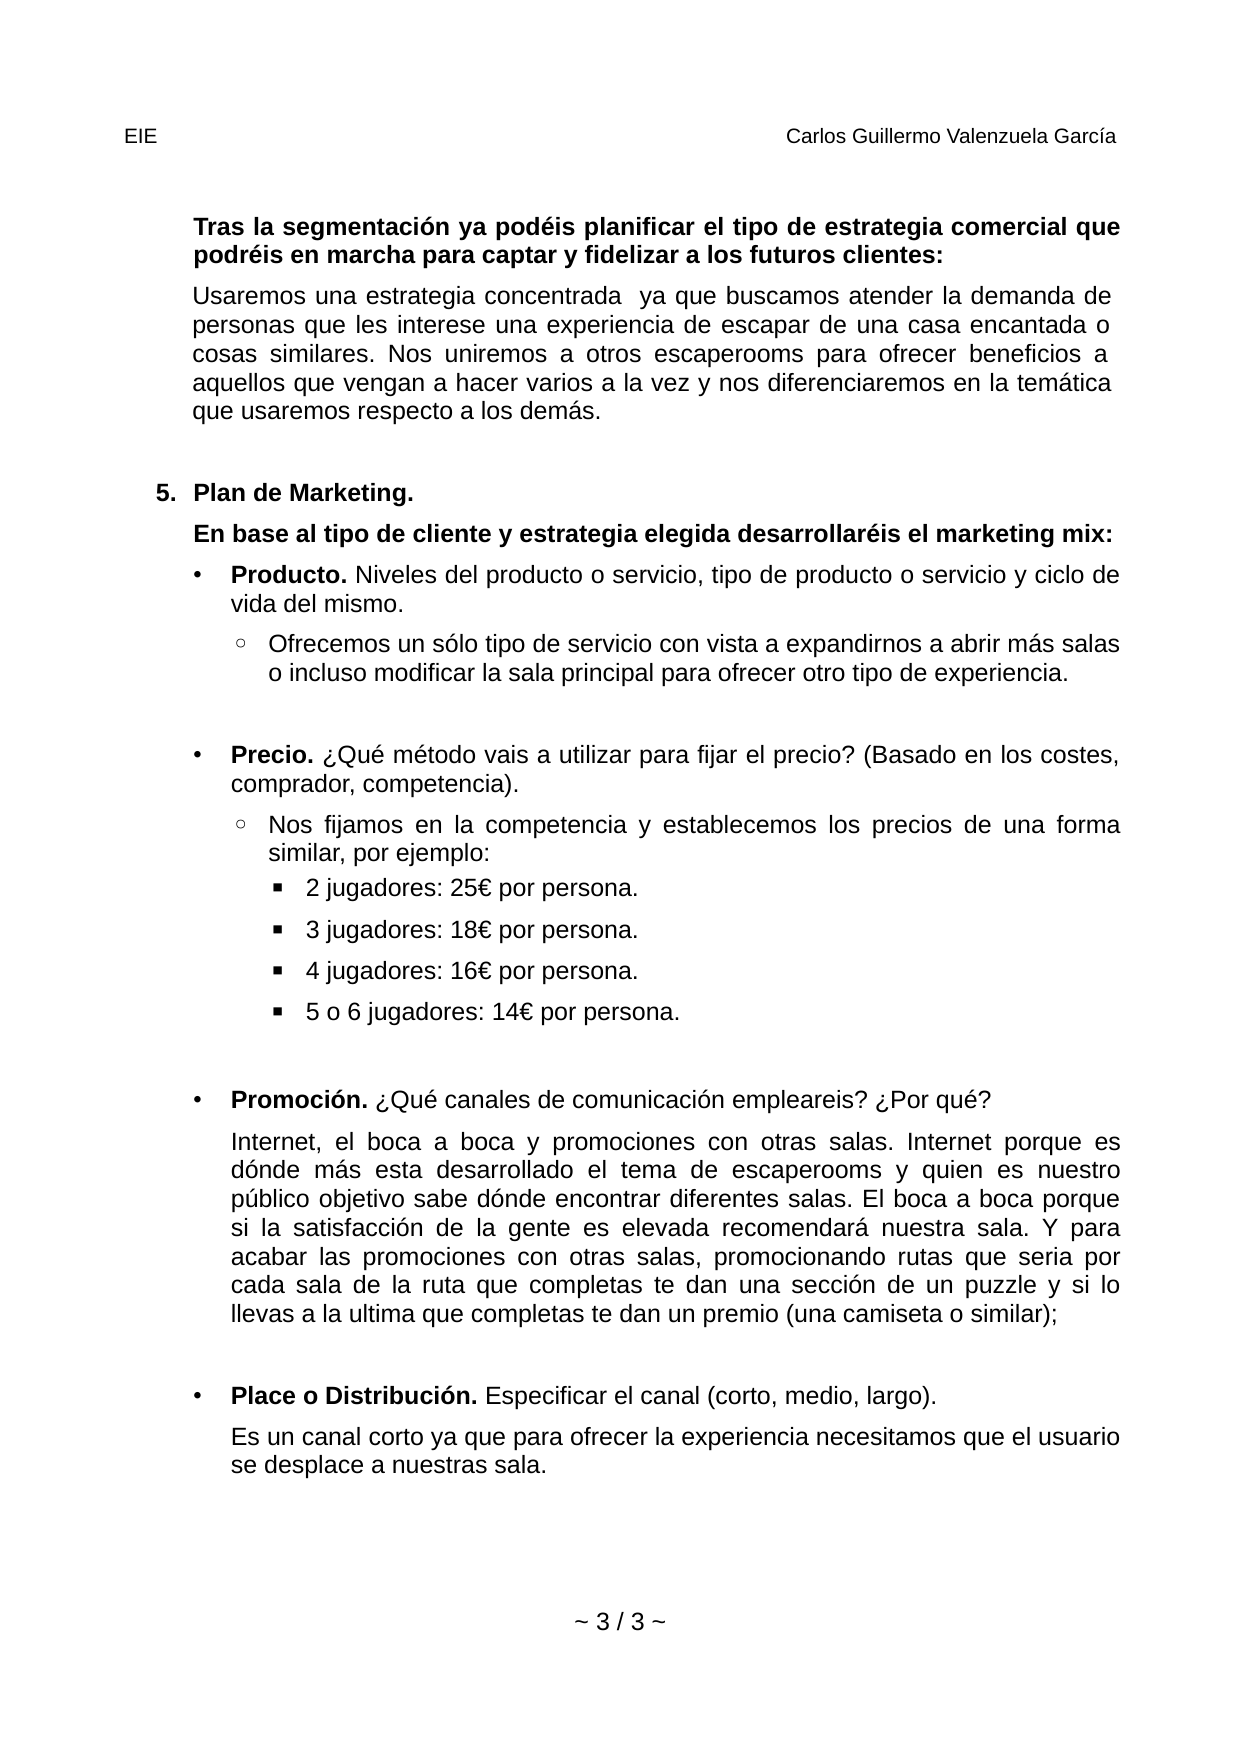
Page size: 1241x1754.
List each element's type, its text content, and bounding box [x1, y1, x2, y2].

list 3 jugadores: 18€ por persona. [268, 914, 1122, 943]
list Nos fijamos en la competencia y establecemos los precios de una forma similar, por ejemplo: [231, 809, 1122, 867]
list Es un canal corto ya que para ofrecer la experiencia necesitamos que el usuario se desplace a nuestras sala. [193, 1422, 1122, 1479]
list Tras la segmentación ya podéis planificar el tipo de estrategia comercial que podréis en marcha para captar y fidelizar a los futuros clientes: [156, 212, 1122, 269]
list Plan de Marketing. [156, 478, 1122, 507]
list Ofrecemos un sólo tipo de servicio con vista a expandirnos a abrir más salas o incluso modificar la sala principal para ofrecer otro tipo de experiencia. [231, 629, 1122, 687]
list 5 o 6 jugadores: 14€ por persona. [268, 997, 1122, 1026]
list Place o Distribución. Especificar el canal (corto, medio, largo). [193, 1381, 1122, 1409]
list Producto. Niveles del producto o servicio, tipo de producto o servicio y ciclo de vida del mismo. [193, 560, 1122, 617]
list En base al tipo de cliente y estrategia elegida desarrollaréis el marketing mix: [156, 519, 1122, 548]
list 4 jugadores: 16€ por persona. [268, 956, 1122, 985]
list Precio. ¿Qué método vais a utilizar para fijar el precio? (Basado en los costes, comprador, competencia). [193, 740, 1122, 797]
text Usaremos una estrategia concentrada ya que buscamos atender la demanda de personas que les interese una experiencia de escapar de una casa encantada o cosas similares. Nos uniremos a otros escaperooms para ofrecer beneficios a aquellos que vengan a hacer varios a la vez y nos diferenciaremos en la temática que usaremos respecto a los demás. [118, 281, 1122, 425]
list Internet, el boca a boca y promociones con otras salas. Internet porque es dónde más esta desarrollado el tema de escaperooms y quien es nuestro público objetivo sabe dónde encontrar diferentes salas. El boca a boca porque si la satisfacción de la gente es elevada recomendará nuestra sala. Y para acabar las promociones con otras salas, promocionando rutas que seria por cada sala de la ruta que completas te dan una sección de un puzzle y si lo llevas a la ultima que completas te dan un premio (una camiseta o similar); [193, 1126, 1122, 1328]
list Promoción. ¿Qué canales de comunicación empleareis? ¿Por qué? [193, 1086, 1122, 1114]
list 2 jugadores: 25€ por persona. [268, 873, 1122, 902]
